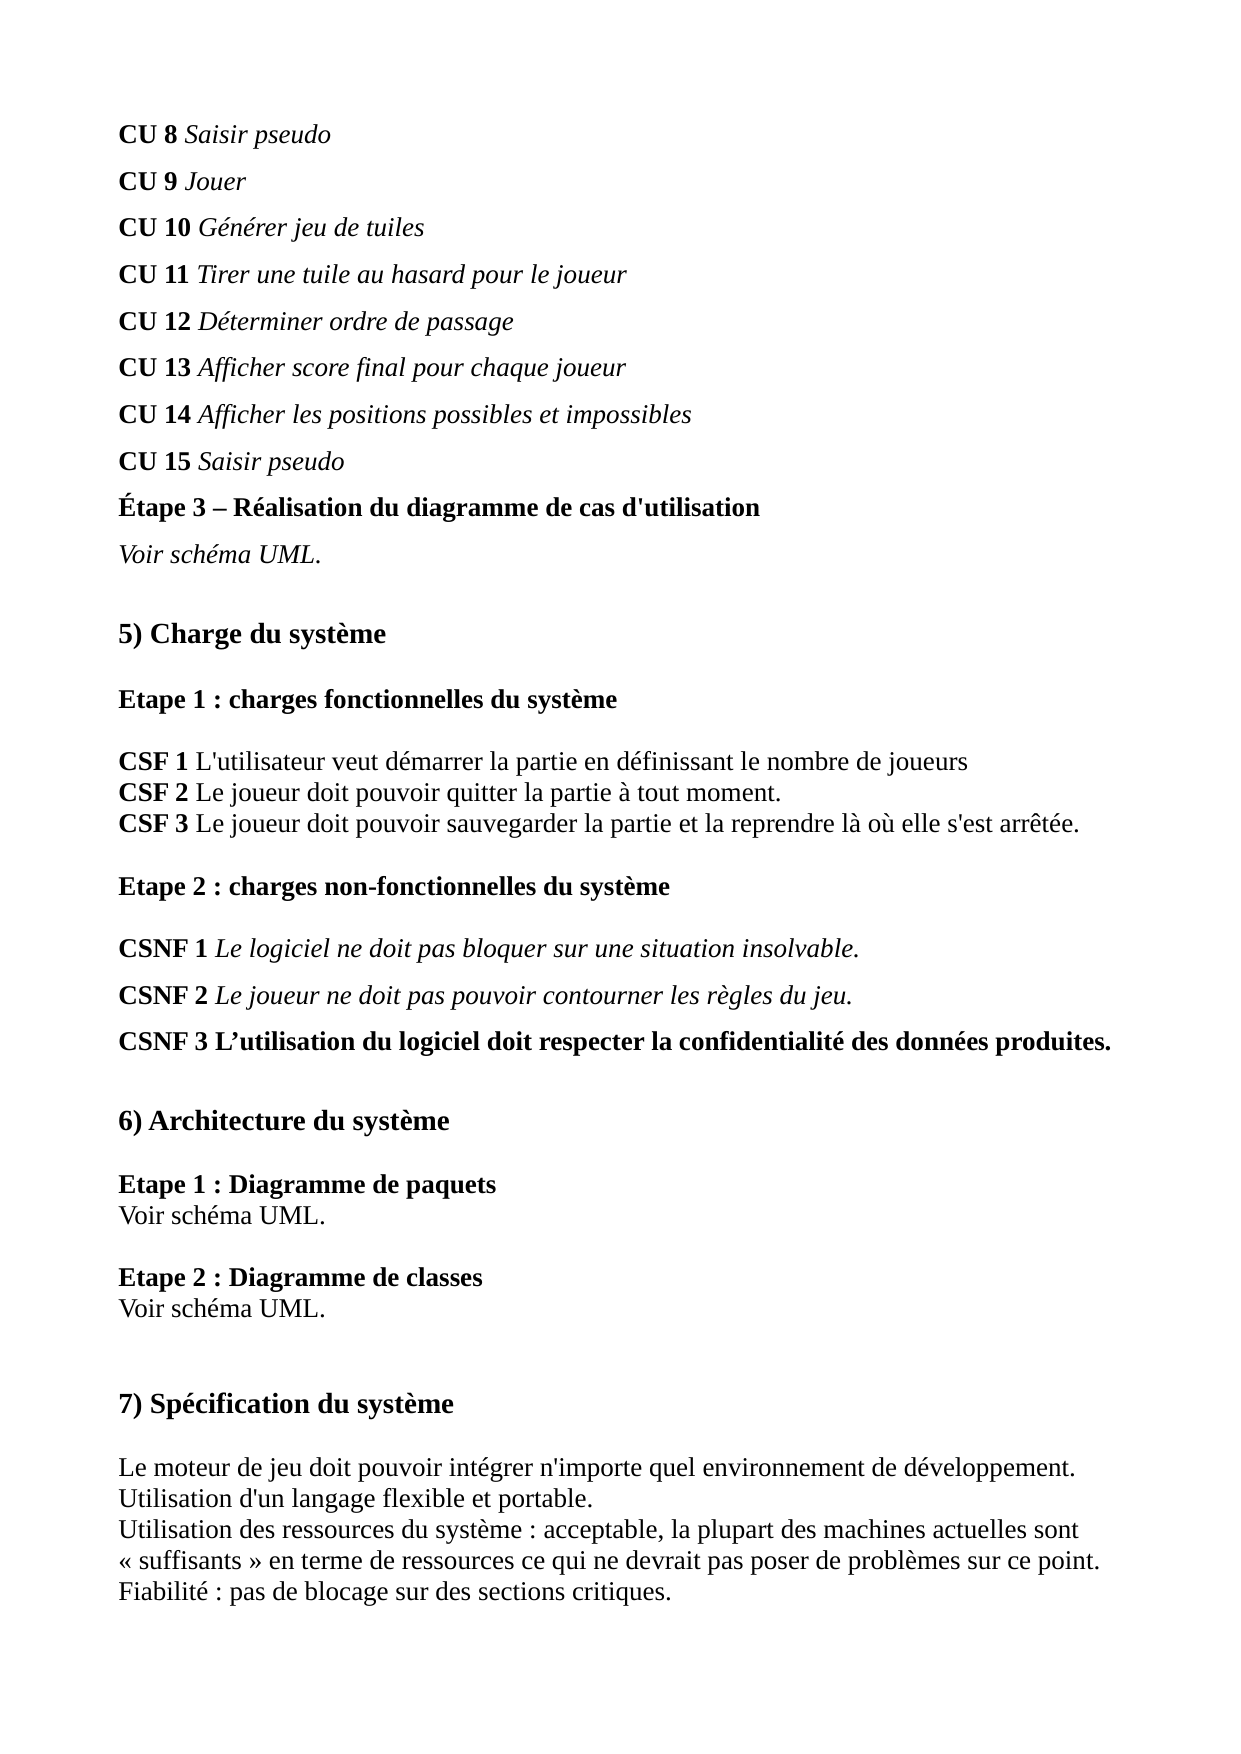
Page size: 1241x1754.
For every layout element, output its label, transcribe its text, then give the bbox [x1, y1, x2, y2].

text CU 14 Afficher les positions possibles et impossibles [118, 398, 1122, 429]
text CU 8 Saisir pseudo [118, 118, 1122, 149]
text Fiabilité : pas de blocage sur des sections critiques. [118, 1575, 1122, 1606]
text Etape 2 : Diagramme de classes [118, 1261, 1122, 1293]
text Voir schéma UML. [118, 538, 1122, 569]
text CSNF 2 Le joueur ne doit pas pouvoir contourner les règles du jeu. [118, 979, 1122, 1010]
text Voir schéma UML. [118, 1293, 1122, 1324]
text CU 10 Générer jeu de tuiles [118, 211, 1122, 243]
text 6) Architecture du système [118, 1103, 1122, 1137]
text CSF 1 L'utilisateur veut démarrer la partie en définissant le nombre de joueurs [118, 745, 1122, 776]
text 5) Charge du système [118, 616, 1122, 649]
text CU 12 Déterminer ordre de passage [118, 305, 1122, 336]
text Voir schéma UML. [118, 1199, 1122, 1230]
text CU 9 Jouer [118, 165, 1122, 196]
text CSNF 1 Le logiciel ne doit pas bloquer sur une situation insolvable. [118, 932, 1122, 963]
text CSF 2 Le joueur doit pouvoir quitter la partie à tout moment. [118, 776, 1122, 808]
text CSNF 3 L’utilisation du logiciel doit respecter la confidentialité des données produites. [118, 1026, 1122, 1057]
text Etape 2 : charges non-fonctionnelles du système [118, 870, 1122, 901]
text 7) Spécification du système [118, 1386, 1122, 1419]
text CU 15 Saisir pseudo [118, 445, 1122, 476]
text CSF 3 Le joueur doit pouvoir sauvegarder la partie et la reprendre là où elle s'est arrêtée. [118, 808, 1122, 839]
text Etape 1 : Diagramme de paquets [118, 1168, 1122, 1199]
text Le moteur de jeu doit pouvoir intégrer n'importe quel environnement de développement. Utilisation d'un langage flexible et portable. Utilisation des ressources du système : acceptable, la plupart des machines actuelles sont « suffisants » en terme de ressources ce qui ne devrait pas poser de problèmes sur ce point. [118, 1451, 1122, 1575]
text CU 13 Afficher score final pour chaque joueur [118, 351, 1122, 383]
text CU 11 Tirer une tuile au hasard pour le joueur [118, 258, 1122, 289]
text Étape 3 – Réalisation du diagramme de cas d'utilisation [118, 491, 1122, 523]
text Etape 1 : charges fonctionnelles du système [118, 683, 1122, 714]
